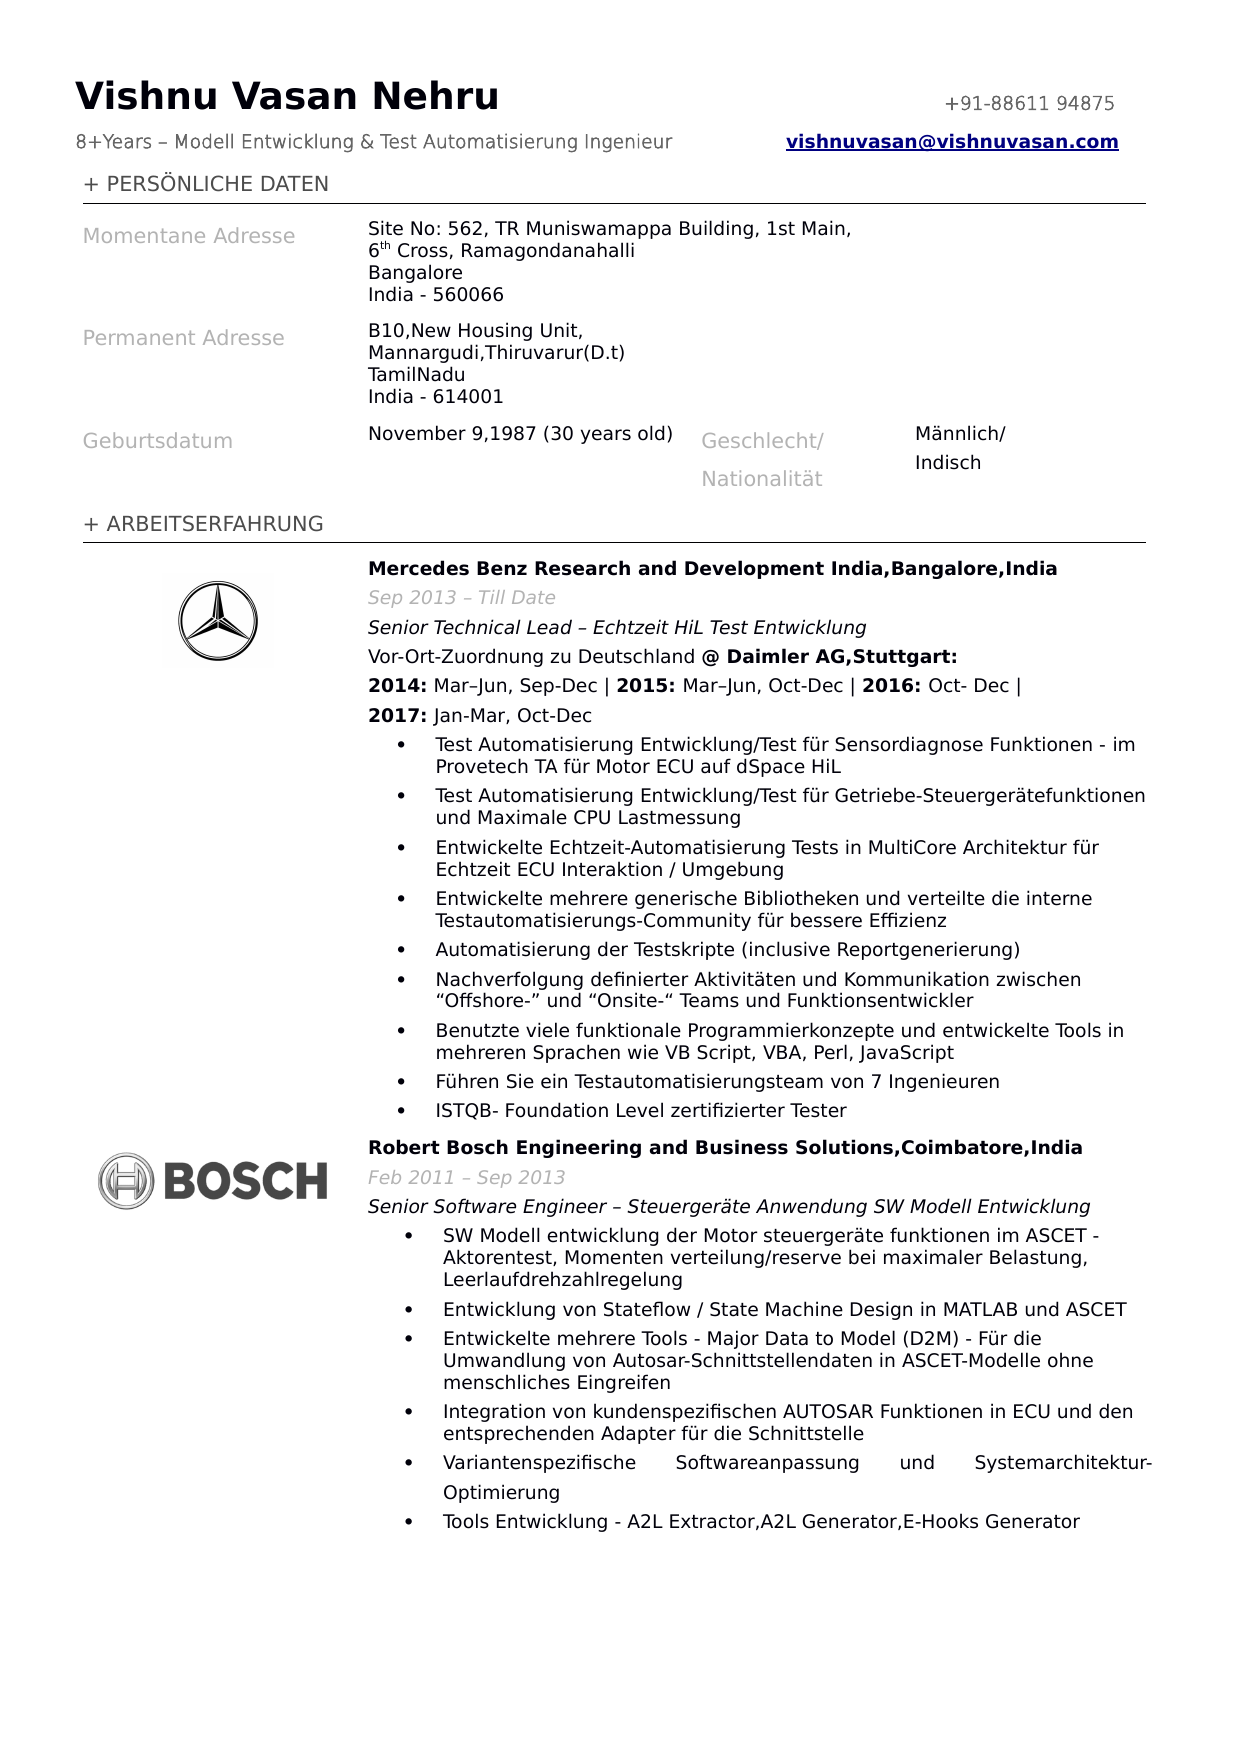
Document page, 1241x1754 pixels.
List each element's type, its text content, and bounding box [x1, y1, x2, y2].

table_cell [75, 550, 360, 1130]
table_cell [75, 1130, 360, 1675]
picture [97, 1149, 333, 1212]
picture [162, 573, 274, 668]
table_header Vishnu Vasan Nehru +91-88611 94875 8+Years – Modell Entwicklung & Test Automatisierung Ingenieur vishnuvasan@vishnuvasan.com [75, 75, 1153, 164]
table_cell Mercedes Benz Research and Development India,Bangalore,India Sep 2013 – Till Date Senior Technical Lead – Echtzeit HiL Test Entwicklung Vor-Ort-Zuordnung zu Deutschland @ Daimler AG,Stuttgart: 2014: Mar–Jun, Sep-Dec | 2015: Mar–Jun, Oct-Dec | 2016: Oct- Dec | 2017: Jan-Mar, Oct-Dec Test Automatisierung Entwicklung/Test für Sensordiagnose Funktionen - im Provetech TA für Motor ECU auf dSpace HiL Test Automatisierung Entwicklung/Test für Getriebe-Steuergerätefunktionen und Maximale CPU Lastmessung Entwickelte Echtzeit-Automatisierung Tests in MultiCore Architektur für Echtzeit ECU Interaktion / Umgebung Entwickelte mehrere generische Bibliotheken und verteilte die interne Testautomatisierungs-Community für bessere Effizienz Automatisierung der Testskripte (inclusive Reportgenerierung) Nachverfolgung definierter Aktivitäten und Kommunikation zwischen “Offshore-” und “Onsite-“ Teams und Funktionsentwickler Benutzte viele funktionale Programmierkonzepte und entwickelte Tools in mehreren Sprachen wie VB Script, VBA, Perl, JavaScript Führen Sie ein Testautomatisierungsteam von 7 Ingenieuren ISTQB- Foundation Level zertifizierter Tester [360, 550, 1153, 1130]
table_cell B10,New Housing Unit, Mannargudi,Thiruvarur(D.t) TamilNadu India - 614001 [360, 313, 1153, 416]
table_cell Site No: 562, TR Muniswamappa Building, 1st Main, 6th Cross, Ramagondanahalli Bangalore India - 560066 [360, 211, 1153, 313]
table_cell + ARBEITSERFAHRUNG [75, 504, 1153, 550]
table_cell + PERSÖNLICHE DATEN [75, 165, 1153, 211]
table_cell November 9,1987 (30 years old) [360, 416, 693, 504]
table_cell Momentane Adresse [75, 211, 360, 313]
table_cell Männlich/ Indisch [909, 416, 1153, 504]
table_cell Geburtsdatum [75, 416, 360, 504]
table_cell Permanent Adresse [75, 313, 360, 416]
table_cell Robert Bosch Engineering and Business Solutions,Coimbatore,India Feb 2011 – Sep 2013 Senior Software Engineer – Steuergeräte Anwendung SW Modell Entwicklung SW Modell entwicklung der Motor steuergeräte funktionen im ASCET - Aktorentest, Momenten verteilung/reserve bei maximaler Belastung, Leerlaufdrehzahlregelung Entwicklung von Stateflow / State Machine Design in MATLAB und ASCET Entwickelte mehrere Tools - Major Data to Model (D2M) - Für die Umwandlung von Autosar-Schnittstellendaten in ASCET-Modelle ohne menschliches Eingreifen Integration von kundenspezifischen AUTOSAR Funktionen in ECU und den entsprechenden Adapter für die Schnittstelle Variantenspezifische Softwareanpassung und Systemarchitektur-Optimierung Tools Entwicklung - A2L Extractor,A2L Generator,E-Hooks Generator [360, 1130, 1153, 1675]
table_cell Geschlecht/ Nationalität [694, 416, 909, 504]
